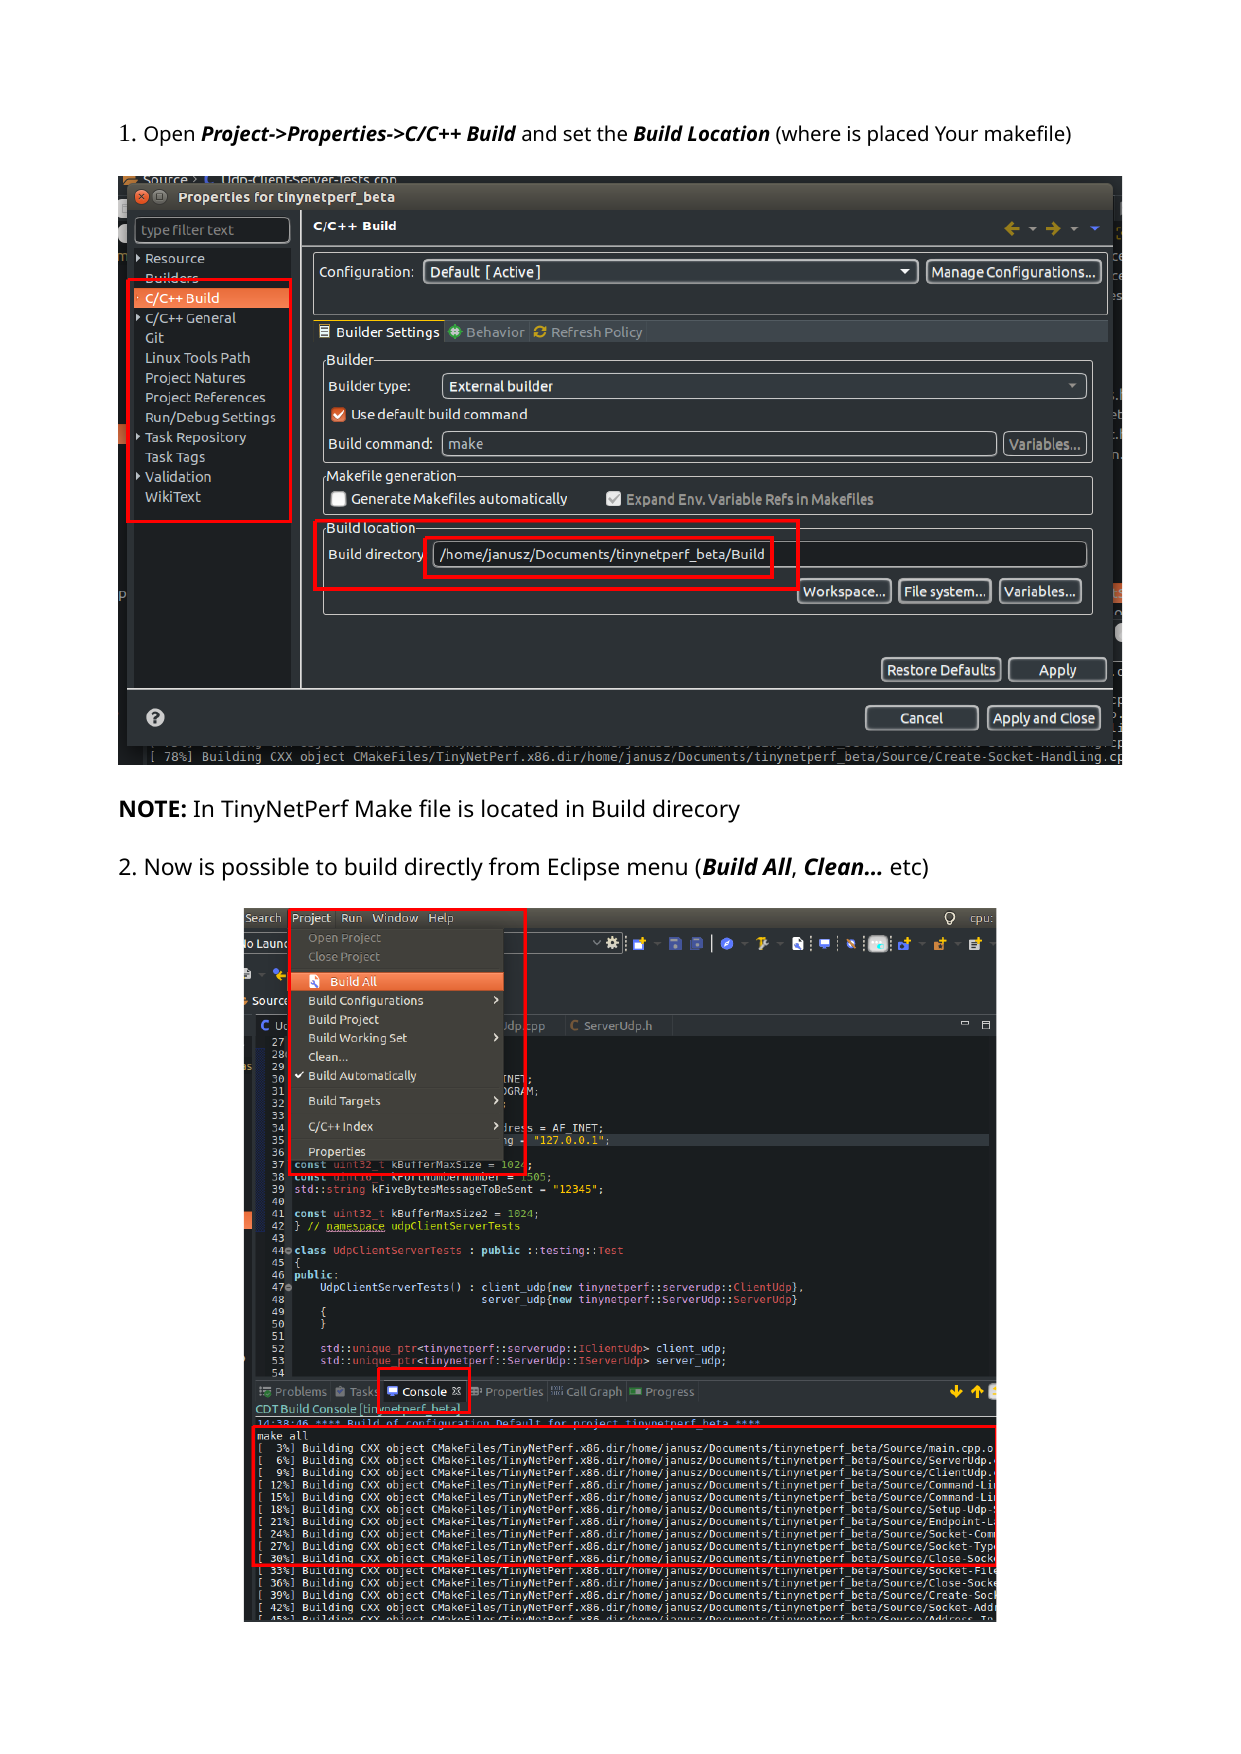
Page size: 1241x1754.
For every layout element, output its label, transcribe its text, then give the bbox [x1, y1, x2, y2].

picture [118, 176, 1123, 765]
text 2. Now is possible to build directly from Eclipse menu (Build All, Clean… etc) [118, 851, 1122, 882]
text 1. Open Project->Properties->C/C++ Build and set the Build Location (where is placed Your makefile) [118, 118, 1122, 147]
text NOTE: In TinyNetPerf Make file is located in Build direcory [118, 793, 1122, 824]
picture [243, 908, 997, 1622]
